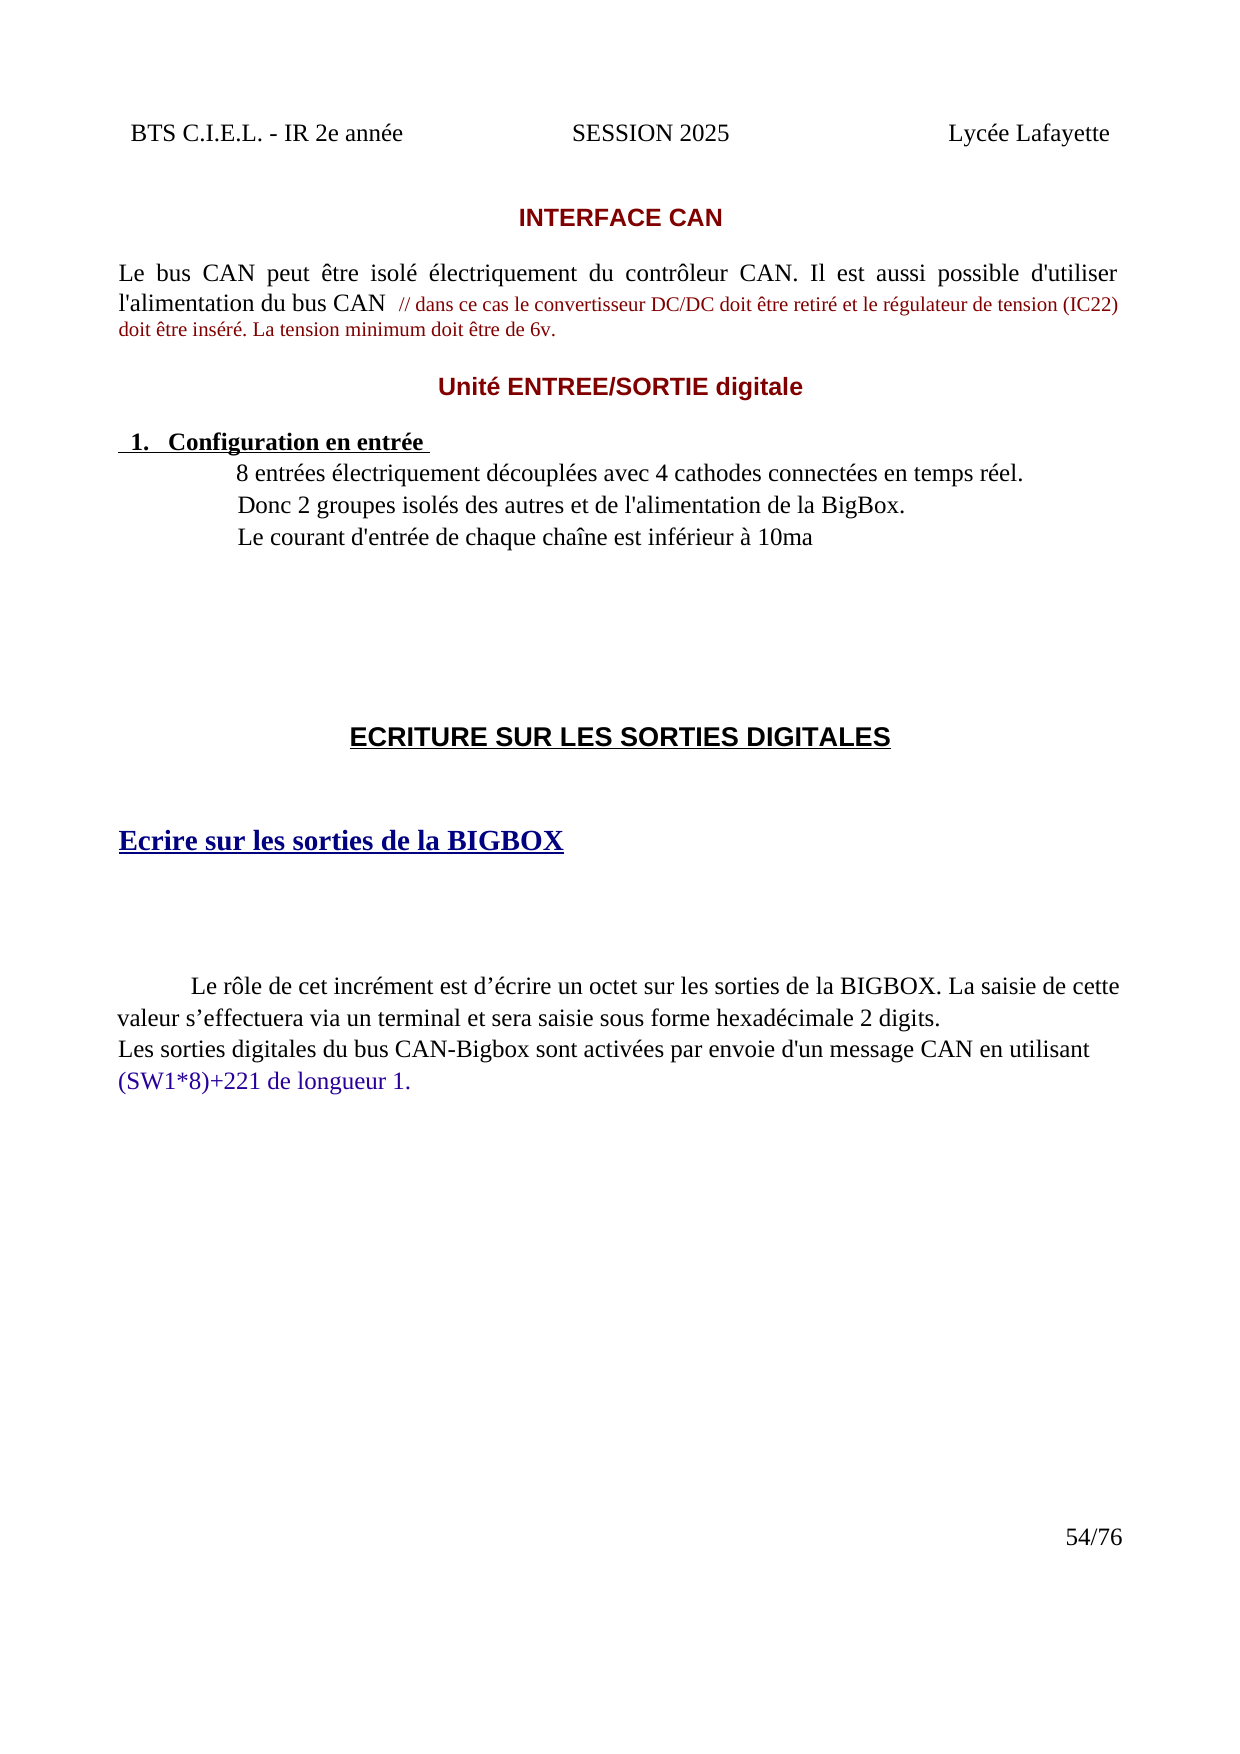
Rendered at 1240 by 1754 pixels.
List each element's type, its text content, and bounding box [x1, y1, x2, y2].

text Donc 2 groupes isolés des autres et de l'alimentation de la BigBox. [237, 490, 1121, 518]
text Ecrire sur les sorties de la BIGBOX [118, 823, 1122, 857]
subtitle ECRITURE SUR LES SORTIES DIGITALES [118, 721, 1122, 752]
text Les sorties digitales du bus CAN-Bigbox sont activées par envoie d'un message CAN en utilisant (SW1*8)+221 de longueur 1. [118, 1034, 1121, 1095]
subtitle INTERFACE CAN [119, 203, 1122, 232]
text 8 entrées électriquement découplées avec 4 cathodes connectées en temps réel. [137, 458, 1122, 487]
text Le bus CAN peut être isolé électriquement du contrôleur CAN. Il est aussi possible d'utiliser l'alimentation du bus CAN // dans ce cas le convertisseur DC/DC doit être retiré et le régulateur de tension (IC22) doit être inséré. La tension minimum doit être de 6v. [118, 258, 1119, 341]
text Le courant d'entrée de chaque chaîne est inférieur à 10ma [237, 522, 1121, 550]
subtitle Unité ENTREE/SORTIE digitale [119, 372, 1122, 400]
text Le rôle de cet incrément est d’écrire un octet sur les sorties de la BIGBOX. La saisie de cette valeur s’effectuera via un terminal et sera saisie sous forme hexadécimale 2 digits. [117, 971, 1121, 1031]
text 1. Configuration en entrée [118, 427, 1122, 455]
